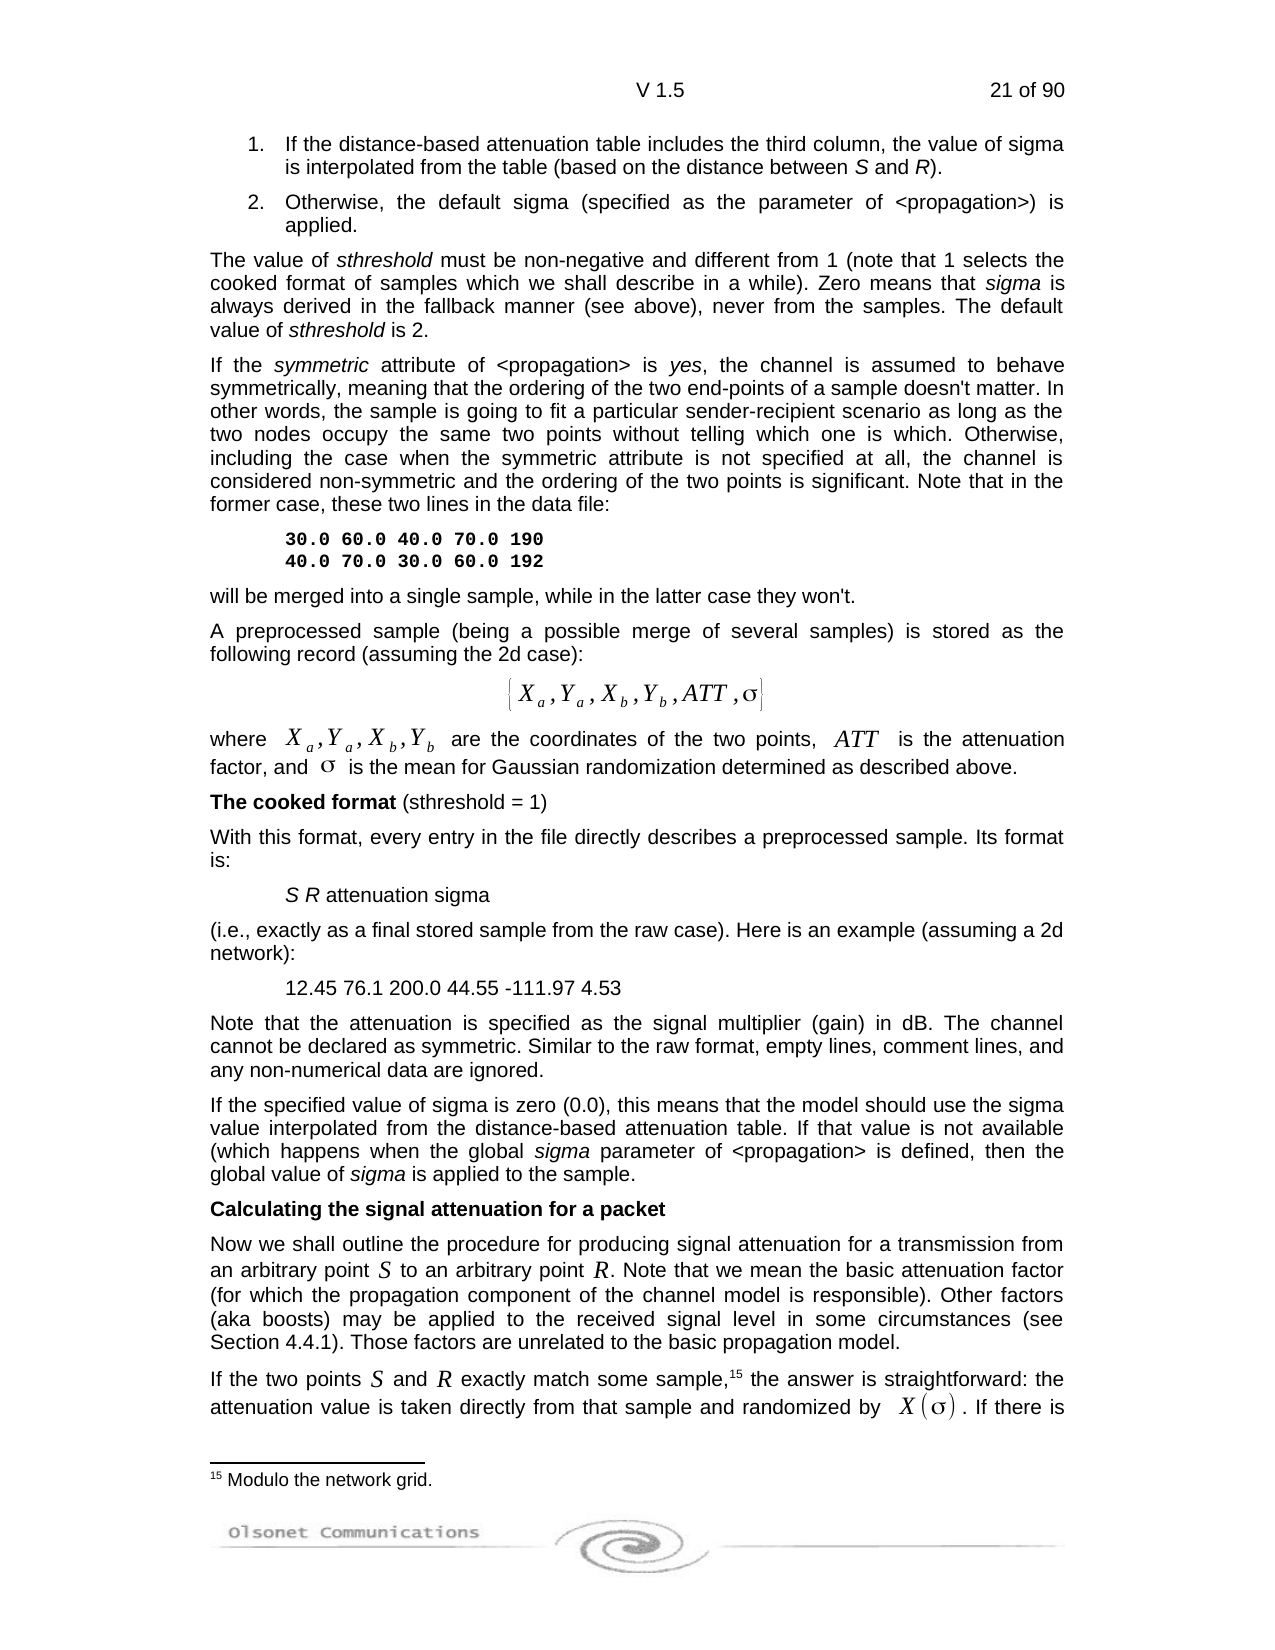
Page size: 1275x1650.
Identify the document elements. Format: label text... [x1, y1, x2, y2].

text 12.45 76.1 200.0 44.55 -111.97 4.53 [210, 977, 1065, 1000]
text The value of sthreshold must be non-negative and different from 1 (note that 1 selects the cooked format of samples which we shall describe in a while). Zero means that sigma is always derived in the fallback manner (see above), never from the samples. The default value of sthreshold is 2. [210, 249, 1065, 342]
text With this format, every entry in the file directly describes a preprocessed sample. Its format is: [210, 825, 1065, 872]
text will be merged into a single sample, while in the latter case they won't. [210, 584, 1065, 608]
text where are the coordinates of the two points, is the attenuation factor, and is the mean for Gaussian randomization determined as described above. [210, 724, 1065, 779]
text If the specified value of sigma is zero (0.0), this means that the model should use the sigma value interpolated from the distance-based attenuation table. If that value is not available (which happens when the global sigma parameter of <propagation> is defined, then the global value of sigma is applied to the sample. [210, 1093, 1065, 1186]
text Modulo the network grid. [210, 1469, 1065, 1490]
text If the symmetric attribute of <propagation> is yes, the channel is assumed to behave symmetrically, meaning that the ordering of the two end-points of a sample doesn't matter. In other words, the sample is going to fit a particular sender-recipient scenario as long as the two nodes occupy the same two points without telling which one is which. Otherwise, including the case when the symmetric attribute is not specified at all, the channel is considered non-symmetric and the ordering of the two points is significant. Note that in the former case, these two lines in the data file: [210, 353, 1065, 516]
text Calculating the signal attenuation for a packet [210, 1198, 1065, 1221]
text Note that the attenuation is specified as the signal multiplier (gain) in dB. The channel cannot be declared as symmetric. Similar to the raw format, empty lines, comment lines, and any non-numerical data are ignored. [210, 1012, 1065, 1082]
text A preprocessed sample (being a possible merge of several samples) is stored as the following record (assuming the 2d case): [210, 619, 1065, 666]
list If the distance-based attenuation table includes the third column, the value of sigma is interpolated from the table (based on the distance between S and R). [247, 132, 1065, 179]
list Otherwise, the default sigma (specified as the parameter of <propagation>) is applied. [247, 190, 1065, 237]
text If the two points and exactly match some sample, the answer is straightforward: the attenuation value is taken directly from that sample and randomized by . If there is no perfect match, the model essentially averages the attenuation values from all samples weighing them by how closely the sample's endpoints fall to S and R. [210, 1365, 1065, 1421]
text The cooked format (sthreshold = 1) [210, 790, 1065, 814]
text 30.0 60.0 40.0 70.0 190 [210, 528, 1065, 551]
text 40.0 70.0 30.0 60.0 192 [210, 551, 1065, 573]
text Now we shall outline the procedure for producing signal attenuation for a transmission from an arbitrary point to an arbitrary point . Note that we mean the basic attenuation factor (for which the propagation component of the channel model is responsible). Other factors (aka boosts) may be applied to the received signal level in some circumstances (see Section 4.4.1). Those factors are unrelated to the basic propagation model. [210, 1233, 1065, 1353]
text (i.e., exactly as a final stored sample from the raw case). Here is an example (assuming a 2d network): [210, 919, 1065, 965]
text S R attenuation sigma [210, 884, 1065, 907]
picture [210, 1504, 1065, 1596]
